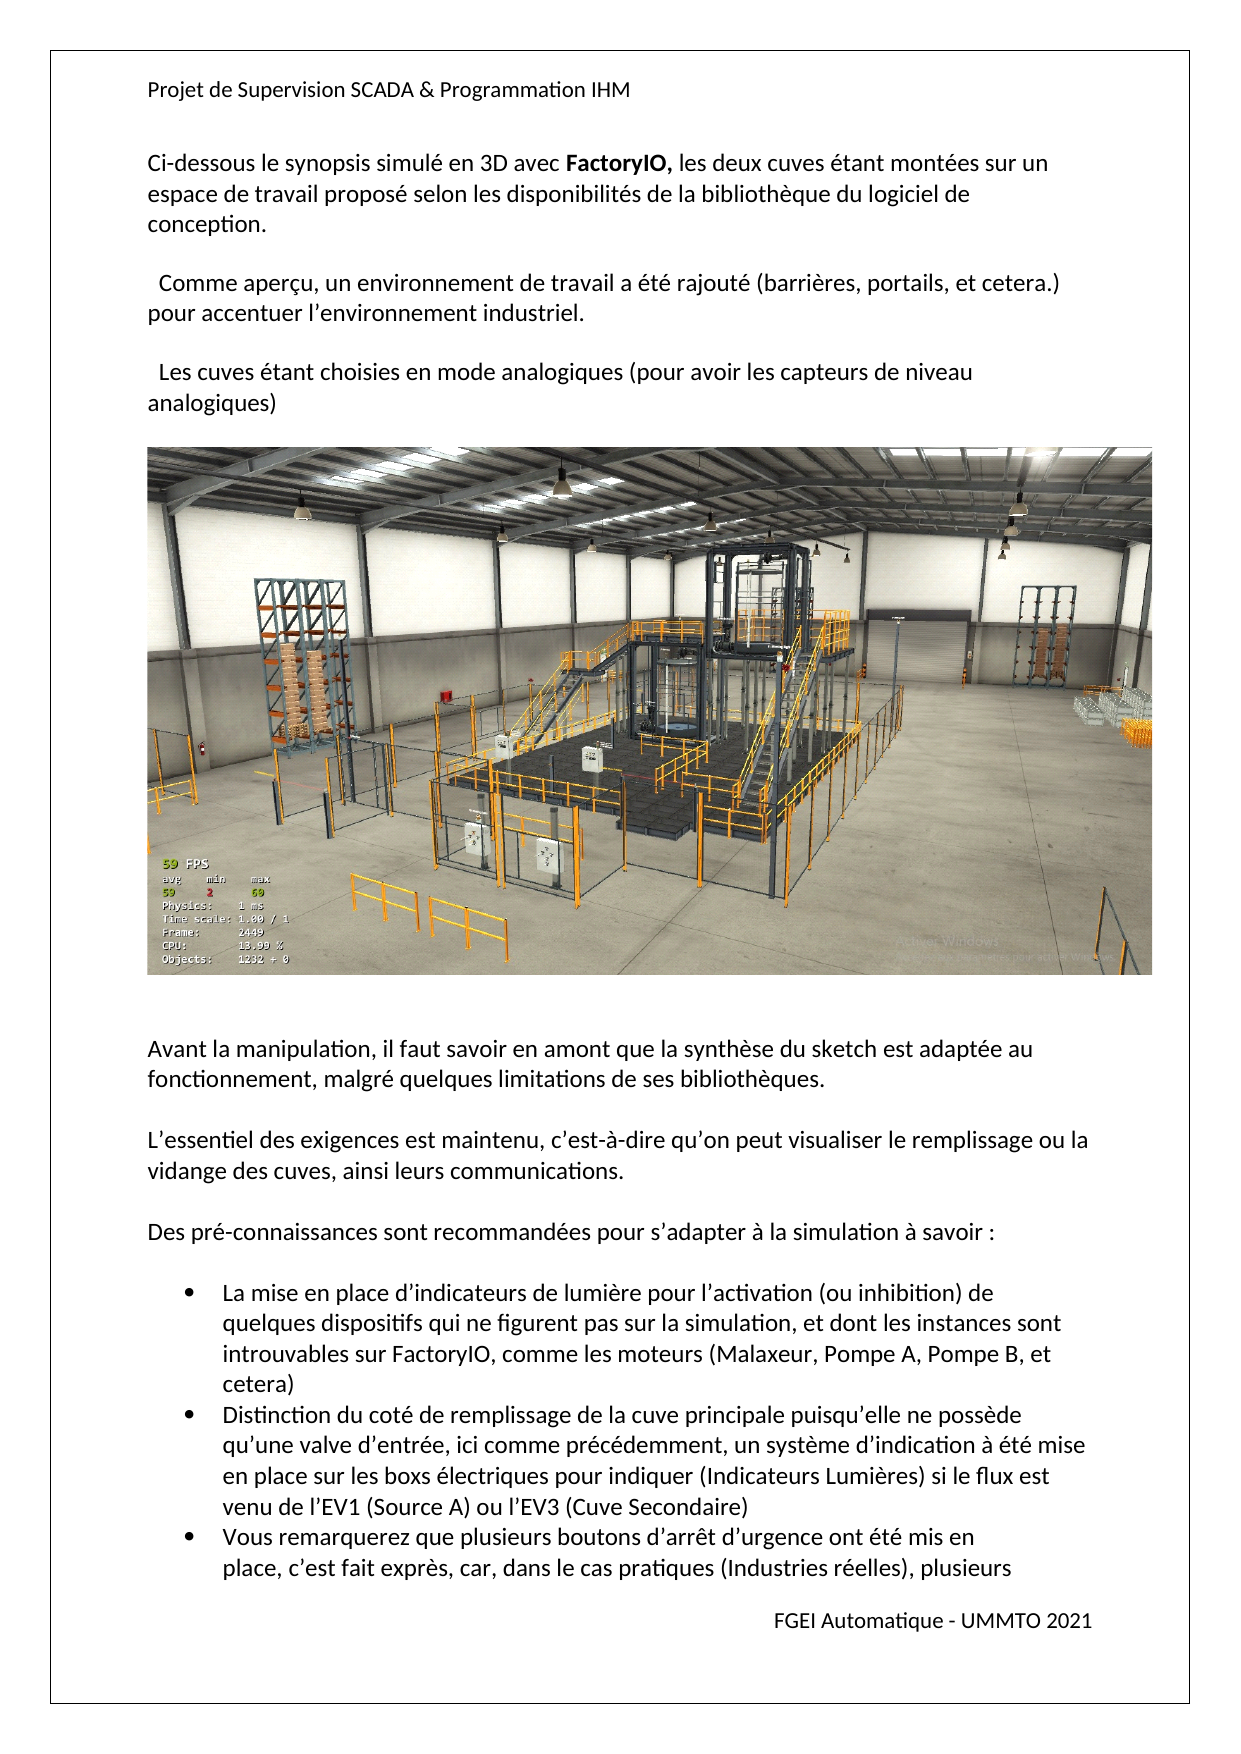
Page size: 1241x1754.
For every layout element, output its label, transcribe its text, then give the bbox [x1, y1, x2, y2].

text Des pré-connaissances sont recommandées pour s’adapter à la simulation à savoir : [147, 1216, 1093, 1246]
text Comme aperçu, un environnement de travail a été rajouté (barrières, portails, et cetera.) pour accentuer l’environnement industriel. [147, 267, 1093, 328]
text L’essentiel des exigences est maintenu, c’est-à-dire qu’on peut visualiser le remplissage ou la vidange des cuves, ainsi leurs communications. [147, 1124, 1093, 1185]
list La mise en place d’indicateurs de lumière pour l’activation (ou inhibition) de quelques dispositifs qui ne figurent pas sur la simulation, et dont les instances sont introuvables sur FactoryIO, comme les moteurs (Malaxeur, Pompe A, Pompe B, et cetera) [185, 1277, 1093, 1399]
list Vous remarquerez que plusieurs boutons d’arrêt d’urgence ont été mis en place, c’est fait exprès, car, dans le cas pratiques (Industries réelles), plusieurs [185, 1521, 1093, 1582]
list Distinction du coté de remplissage de la cuve principale puisqu’elle ne possède qu’une valve d’entrée, ici comme précédemment, un système d’indication à été mise en place sur les boxs électriques pour indiquer (Indicateurs Lumières) si le flux est venu de l’EV1 (Source A) ou l’EV3 (Cuve Secondaire) [185, 1399, 1093, 1521]
text Ci-dessous le synopsis simulé en 3D avec FactoryIO, les deux cuves étant montées sur un espace de travail proposé selon les disponibilités de la bibliothèque du logiciel de conception. [147, 147, 1093, 239]
text Les cuves étant choisies en mode analogiques (pour avoir les capteurs de niveau analogiques) [147, 356, 1093, 417]
text Avant la manipulation, il faut savoir en amont que la synthèse du sketch est adaptée au fonctionnement, malgré quelques limitations de ses bibliothèques. [147, 1033, 1093, 1094]
